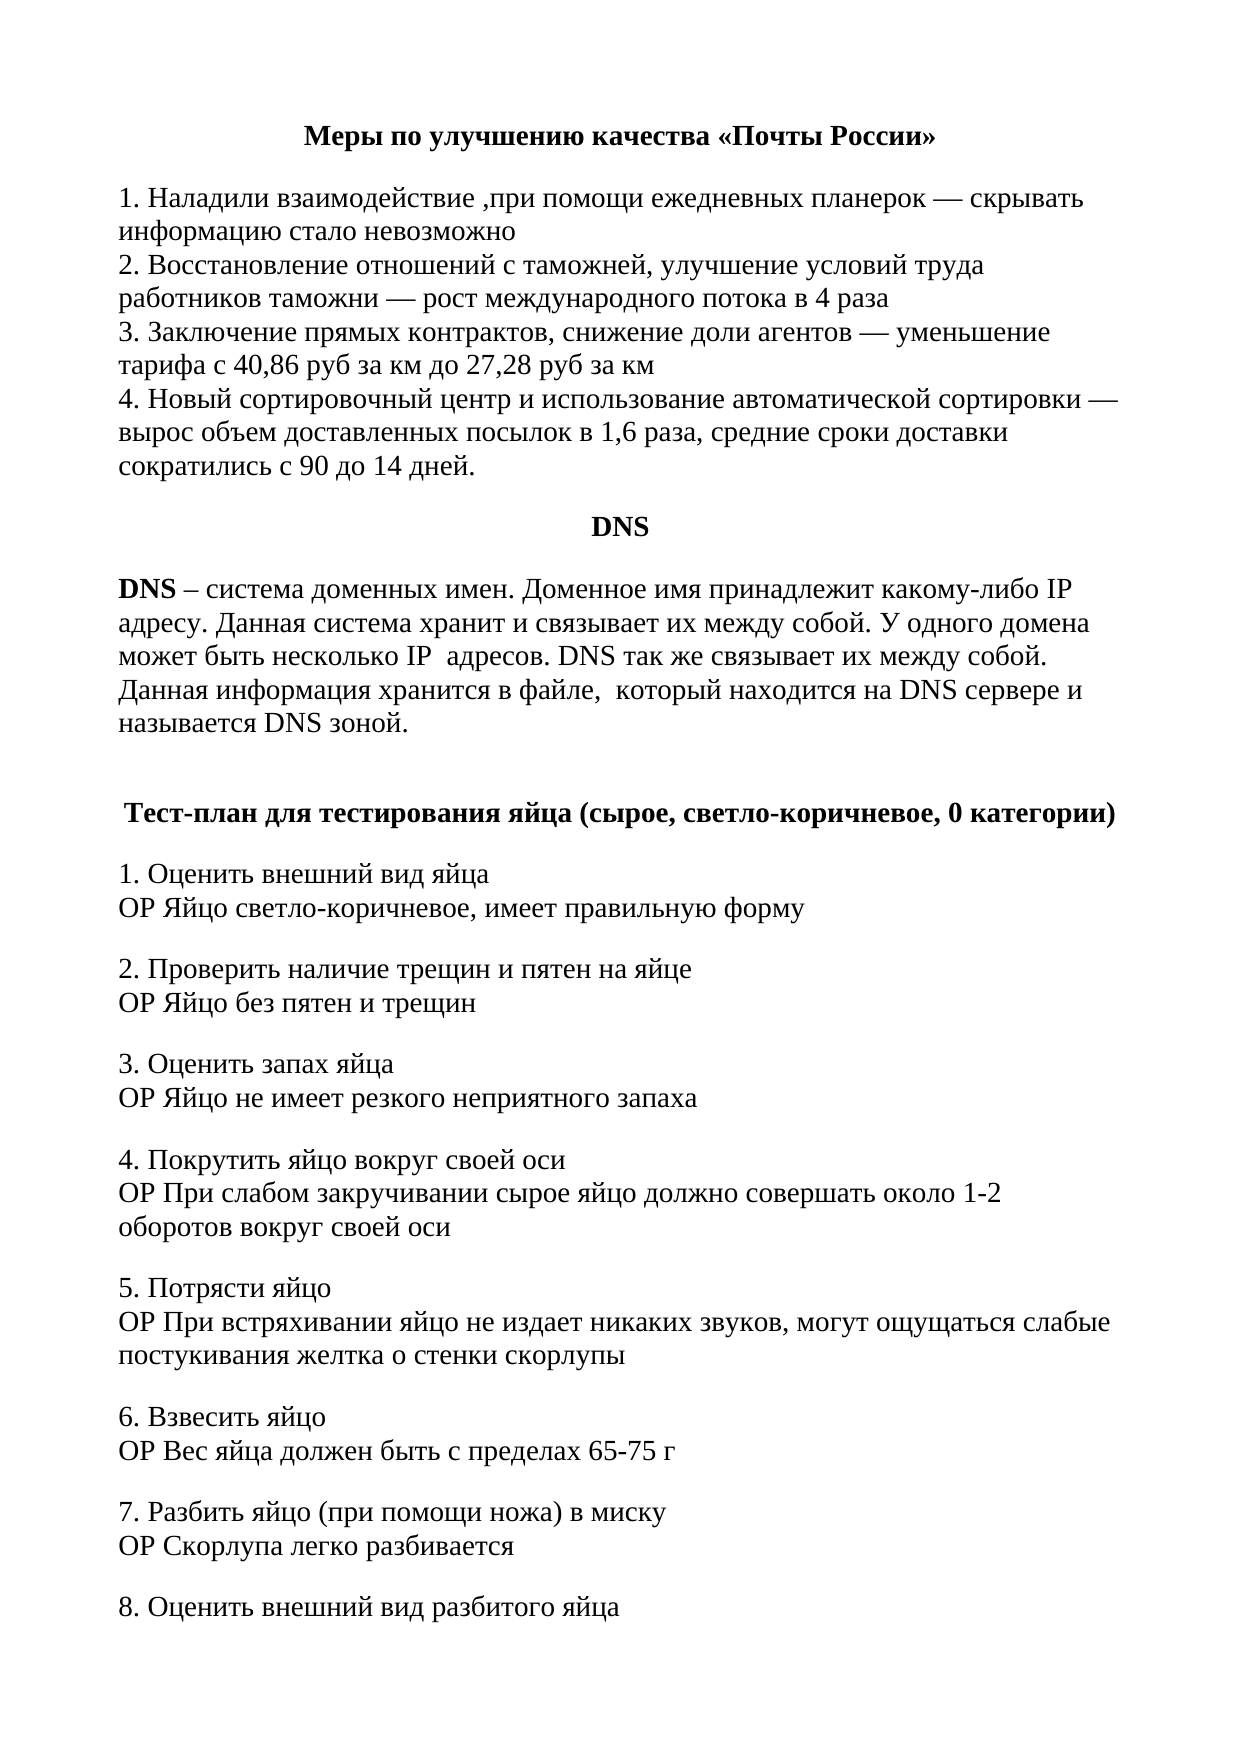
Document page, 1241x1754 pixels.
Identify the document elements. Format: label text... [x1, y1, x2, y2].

text ОР Яйцо светло-коричневое, имеет правильную форму [118, 890, 1122, 923]
text ОР Яйцо не имеет резкого неприятного запаха [118, 1080, 1122, 1114]
text 1. Оценить внешний вид яйца [118, 856, 1122, 890]
text 3. Оценить запах яйца [118, 1047, 1122, 1080]
text 4. Покрутить яйцо вокруг своей оси [118, 1142, 1122, 1175]
text 7. Разбить яйцо (при помощи ножа) в миску [118, 1494, 1122, 1528]
text 1. Наладили взаимодействие ,при помощи ежедневных планерок — скрывать информацию стало невозможно [118, 180, 1122, 247]
text DNS [118, 509, 1122, 543]
text DNS – система доменных имен. Доменное имя принадлежит какому-либо IP адресу. Данная система хранит и связывает их между собой. У одного домена может быть несколько IP адресов. DNS так же связывает их между собой. Данная информация хранится в файле, который находится на DNS сервере и называется DNS зоной. [118, 571, 1122, 739]
text 4. Новый сортировочный центр и использование автоматической сортировки — вырос объем доставленных посылок в 1,6 раза, средние сроки доставки сократились с 90 до 14 дней. [118, 381, 1122, 482]
text 3. Заключение прямых контрактов, снижение доли агентов — уменьшение тарифа с 40,86 руб за км до 27,28 руб за км [118, 314, 1122, 381]
text 8. Оценить внешний вид разбитого яйца [118, 1589, 1122, 1623]
text ОР Вес яйца должен быть с пределах 65-75 г [118, 1433, 1122, 1466]
text ОР Яйцо без пятен и трещин [118, 985, 1122, 1019]
text ОР Скорлупа легко разбивается [118, 1528, 1122, 1561]
text Тест-план для тестирования яйца (сырое, светло-коричневое, 0 категории) [118, 795, 1122, 828]
text 5. Потрясти яйцо [118, 1270, 1122, 1304]
text Меры по улучшению качества «Почты России» [118, 118, 1122, 152]
text 6. Взвесить яйцо [118, 1399, 1122, 1433]
text ОР При встряхивании яйцо не издает никаких звуков, могут ощущаться слабые постукивания желтка о стенки скорлупы [118, 1304, 1122, 1371]
text 2. Проверить наличие трещин и пятен на яйце [118, 952, 1122, 985]
text 2. Восстановление отношений с таможней, улучшение условий труда работников таможни — рост международного потока в 4 раза [118, 247, 1122, 314]
text ОР При слабом закручивании сырое яйцо должно совершать около 1-2 оборотов вокруг своей оси [118, 1175, 1122, 1242]
